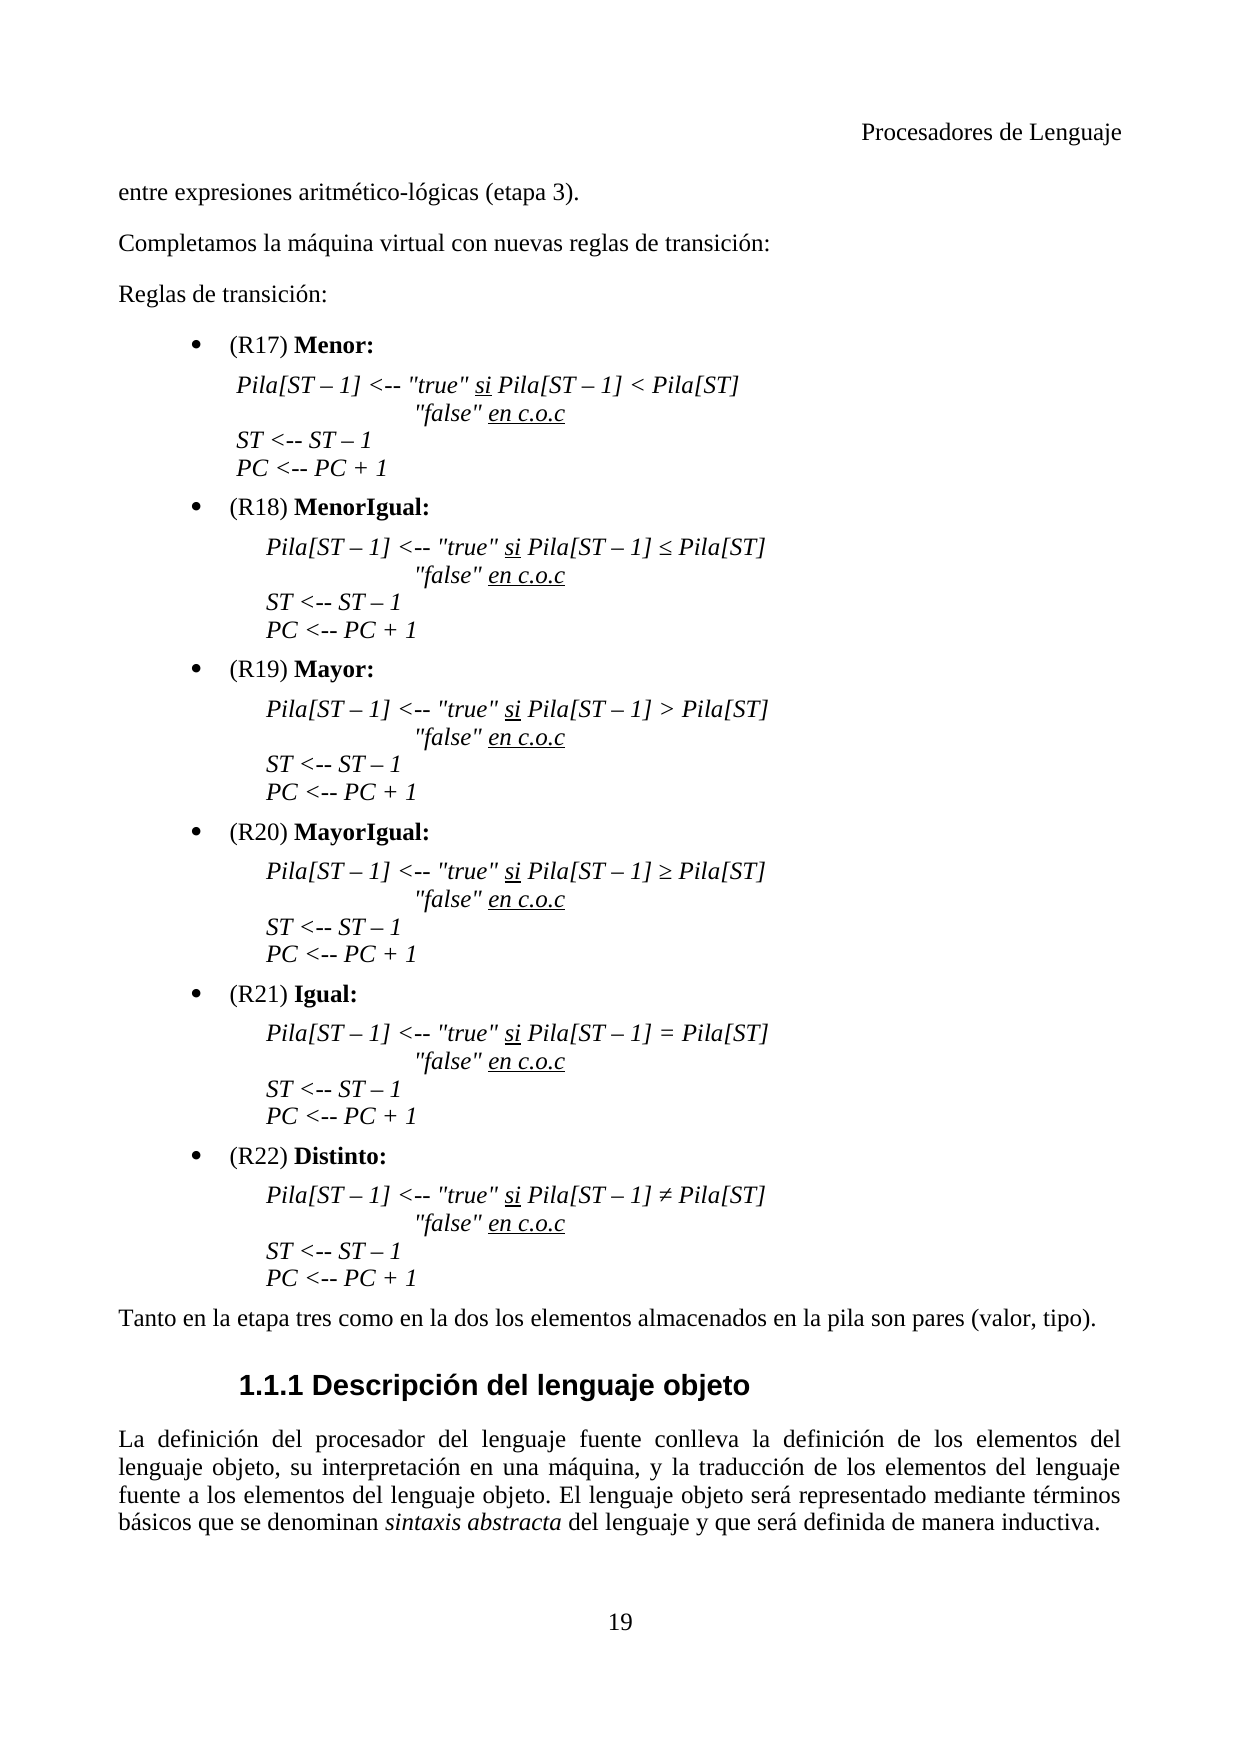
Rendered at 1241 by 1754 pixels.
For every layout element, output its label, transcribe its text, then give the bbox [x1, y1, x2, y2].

text Pila[ST – 1] <-- "true" si Pila[ST – 1] ≥ Pila[ST] [118, 857, 1122, 885]
text PC <-- PC + 1 [118, 1102, 1122, 1130]
text PC <-- PC + 1 [118, 1264, 1122, 1292]
text PC <-- PC + 1 [118, 778, 1122, 806]
text Tanto en la etapa tres como en la dos los elementos almacenados en la pila son pares (valor, tipo). [118, 1304, 1122, 1332]
list Pila[ST – 1] <-- "true" si Pila[ST – 1] < Pila[ST] [213, 371, 1122, 399]
text ST <-- ST – 1 [118, 588, 1122, 616]
list (R20) MayorIgual: [192, 818, 1122, 845]
list PC <-- PC + 1 [213, 454, 1122, 482]
text Pila[ST – 1] <-- "true" si Pila[ST – 1] ≠ Pila[ST] [118, 1181, 1122, 1209]
text Pila[ST – 1] <-- "true" si Pila[ST – 1] > Pila[ST] [118, 695, 1122, 723]
text "false" en c.o.c [118, 1209, 1122, 1237]
list (R18) MenorIgual: [192, 493, 1122, 521]
text "false" en c.o.c [118, 561, 1122, 588]
text La definición del procesador del lenguaje fuente conlleva la definición de los elementos del lenguaje objeto, su interpretación en una máquina, y la traducción de los elementos del lenguaje fuente a los elementos del lenguaje objeto. El lenguaje objeto será representado mediante términos básicos que se denominan sintaxis abstracta del lenguaje y que será definida de manera inductiva. [118, 1425, 1122, 1536]
text "false" en c.o.c [118, 885, 1122, 913]
text ST <-- ST – 1 [118, 1075, 1122, 1102]
list ST <-- ST – 1 [213, 426, 1122, 454]
text Pila[ST – 1] <-- "true" si Pila[ST – 1] = Pila[ST] [118, 1019, 1122, 1047]
text Completamos la máquina virtual con nuevas reglas de transición: [118, 229, 1122, 257]
list (R21) Igual: [192, 980, 1122, 1007]
text Pila[ST – 1] <-- "true" si Pila[ST – 1] ≤ Pila[ST] [118, 533, 1122, 561]
list "false" en c.o.c [118, 399, 1122, 426]
list (R17) Menor: [192, 331, 1122, 359]
list (R22) Distinto: [192, 1142, 1122, 1169]
text ST <-- ST – 1 [118, 913, 1122, 940]
text Reglas de transición: [118, 280, 1122, 308]
text PC <-- PC + 1 [118, 616, 1122, 644]
text ST <-- ST – 1 [118, 1237, 1122, 1264]
text "false" en c.o.c [118, 1047, 1122, 1075]
text "false" en c.o.c [118, 723, 1122, 751]
text PC <-- PC + 1 [118, 940, 1122, 968]
text ST <-- ST – 1 [118, 751, 1122, 778]
text entre expresiones aritmético-lógicas (etapa 3). [118, 178, 1122, 205]
list (R19) Mayor: [192, 656, 1122, 683]
subtitle Descripción del lenguaje objeto [231, 1368, 1122, 1401]
